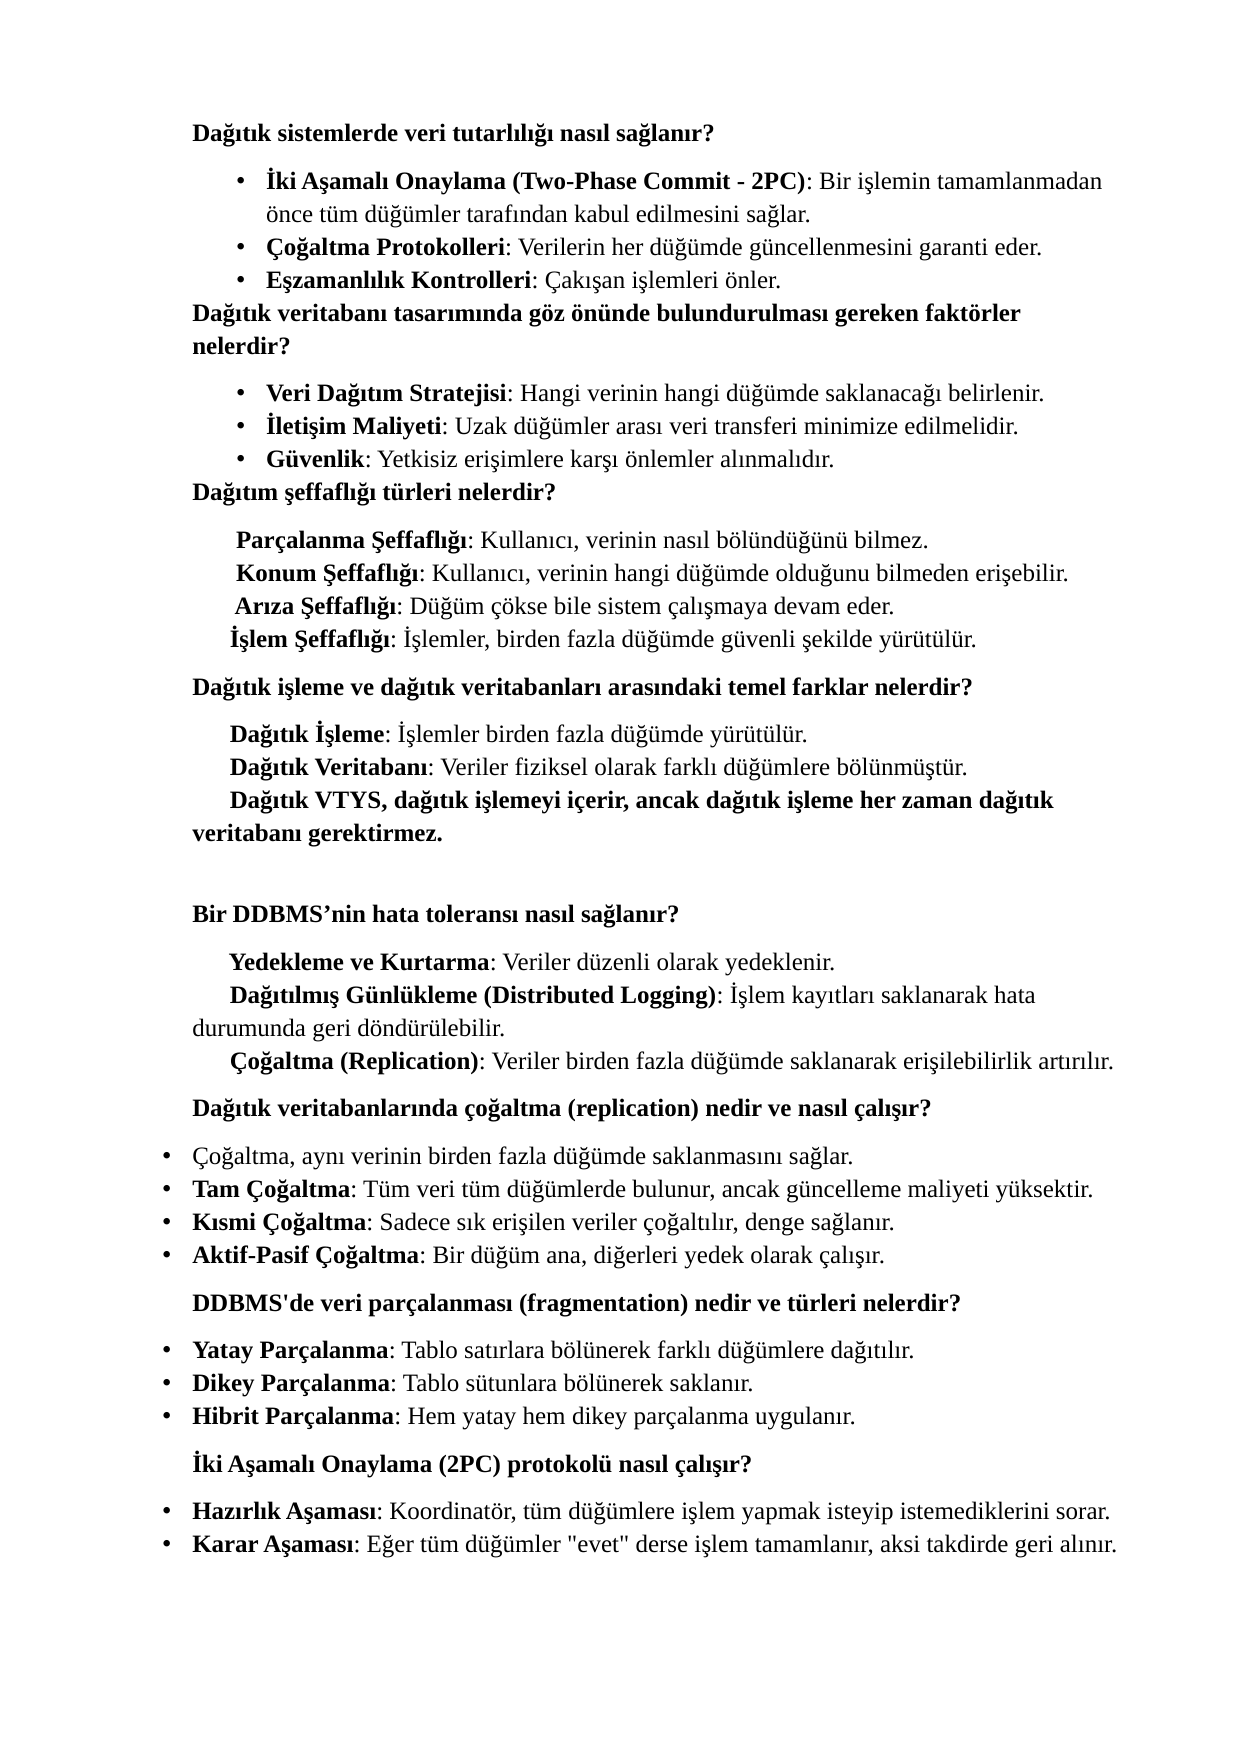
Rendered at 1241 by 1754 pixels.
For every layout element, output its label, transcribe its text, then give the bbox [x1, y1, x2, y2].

list Yedekleme ve Kurtarma: Veriler düzenli olarak yedeklenir. [162, 947, 1122, 975]
list Karar Aşaması: Eğer tüm düğümler "evet" derse işlem tamamlanır, aksi takdirde geri alınır. [162, 1529, 1122, 1558]
list İşlem Şeffaflığı: İşlemler, birden fazla düğümde güvenli şekilde yürütülür. [162, 624, 1122, 653]
list Kısmi Çoğaltma: Sadece sık erişilen veriler çoğaltılır, denge sağlanır. [162, 1207, 1122, 1236]
list DDBMS'de veri parçalanması (fragmentation) nedir ve türleri nelerdir? [162, 1288, 1122, 1316]
list Dağıtık işleme ve dağıtık veritabanları arasındaki temel farklar nelerdir? [162, 672, 1122, 701]
list Dağıtık VTYS, dağıtık işlemeyi içerir, ancak dağıtık işleme her zaman dağıtık veritabanı gerektirmez. [162, 785, 1122, 847]
list Çoğaltma Protokolleri: Verilerin her düğümde güncellenmesini garanti eder. [236, 232, 1122, 261]
list Dağıtılmış Günlükleme (Distributed Logging): İşlem kayıtları saklanarak hata durumunda geri döndürülebilir. [162, 980, 1122, 1041]
list Hibrit Parçalanma: Hem yatay hem dikey parçalanma uygulanır. [162, 1401, 1122, 1430]
list Dağıtık İşleme: İşlemler birden fazla düğümde yürütülür. [162, 719, 1122, 748]
list Dağıtık sistemlerde veri tutarlılığı nasıl sağlanır? [162, 118, 1122, 147]
list Çoğaltma, aynı verinin birden fazla düğümde saklanmasını sağlar. [162, 1141, 1122, 1170]
list Parçalanma Şeffaflığı: Kullanıcı, verinin nasıl bölündüğünü bilmez. [162, 525, 1122, 554]
list Konum Şeffaflığı: Kullanıcı, verinin hangi düğümde olduğunu bilmeden erişebilir. [162, 558, 1122, 587]
list Güvenlik: Yetkisiz erişimlere karşı önlemler alınmalıdır. [236, 444, 1122, 473]
list Tam Çoğaltma: Tüm veri tüm düğümlerde bulunur, ancak güncelleme maliyeti yüksektir. [162, 1174, 1122, 1203]
list Çoğaltma (Replication): Veriler birden fazla düğümde saklanarak erişilebilirlik artırılır. [162, 1046, 1122, 1074]
list Hazırlık Aşaması: Koordinatör, tüm düğümlere işlem yapmak isteyip istemediklerini sorar. [162, 1496, 1122, 1525]
list Yatay Parçalanma: Tablo satırlara bölünerek farklı düğümlere dağıtılır. [162, 1335, 1122, 1364]
list İki Aşamalı Onaylama (2PC) protokolü nasıl çalışır? [162, 1449, 1122, 1478]
list Dikey Parçalanma: Tablo sütunlara bölünerek saklanır. [162, 1368, 1122, 1397]
list Eşzamanlılık Kontrolleri: Çakışan işlemleri önler. [236, 265, 1122, 293]
list Dağıtım şeffaflığı türleri nelerdir? [162, 477, 1122, 506]
list Arıza Şeffaflığı: Düğüm çökse bile sistem çalışmaya devam eder. [162, 591, 1122, 620]
list Bir DDBMS’nin hata toleransı nasıl sağlanır? [162, 899, 1122, 928]
list İki Aşamalı Onaylama (Two-Phase Commit - 2PC): Bir işlemin tamamlanmadan önce tüm düğümler tarafından kabul edilmesini sağlar. [236, 166, 1122, 227]
list Dağıtık veritabanı tasarımında göz önünde bulundurulması gereken faktörler nelerdir? [162, 298, 1122, 359]
list Aktif-Pasif Çoğaltma: Bir düğüm ana, diğerleri yedek olarak çalışır. [162, 1240, 1122, 1269]
list İletişim Maliyeti: Uzak düğümler arası veri transferi minimize edilmelidir. [236, 411, 1122, 440]
list Dağıtık Veritabanı: Veriler fiziksel olarak farklı düğümlere bölünmüştür. [162, 752, 1122, 781]
list Veri Dağıtım Stratejisi: Hangi verinin hangi düğümde saklanacağı belirlenir. [236, 378, 1122, 407]
list Dağıtık veritabanlarında çoğaltma (replication) nedir ve nasıl çalışır? [162, 1093, 1122, 1122]
